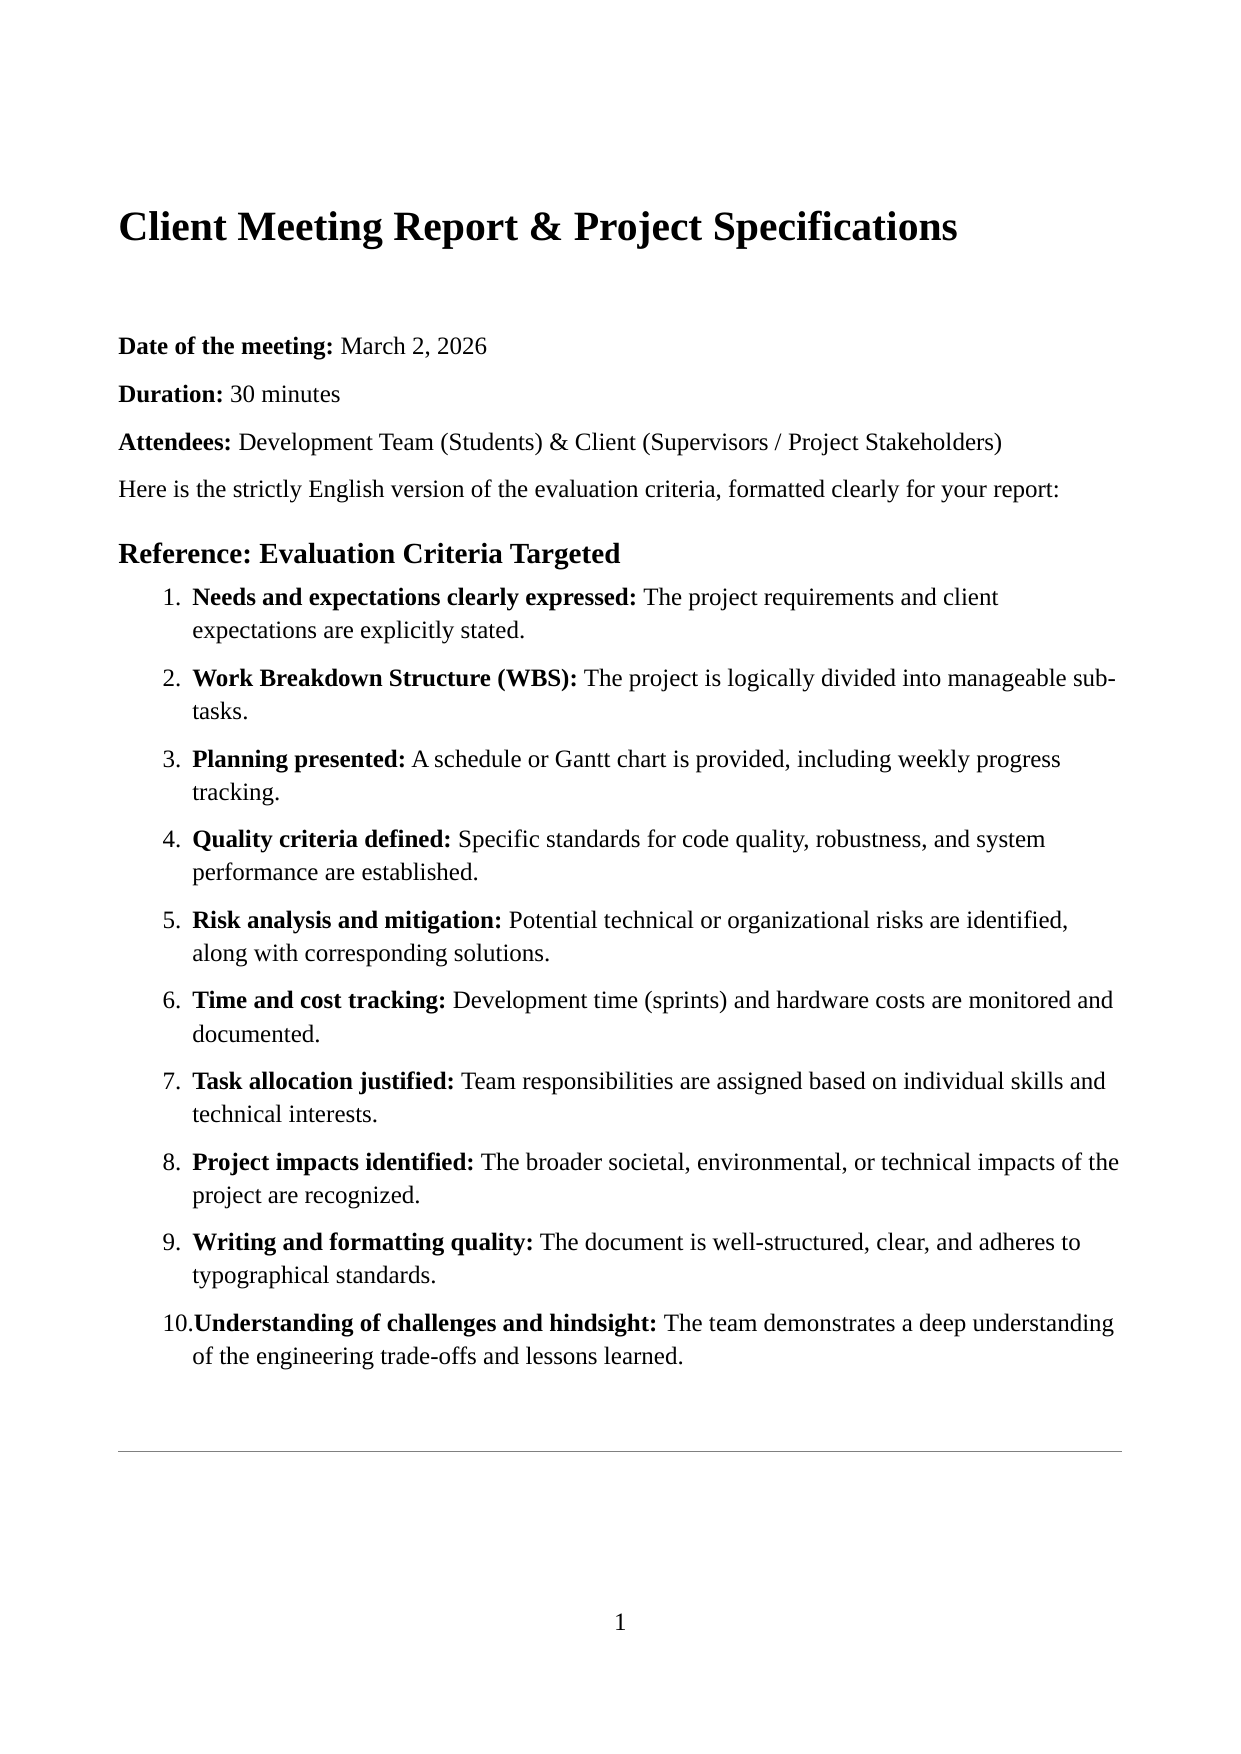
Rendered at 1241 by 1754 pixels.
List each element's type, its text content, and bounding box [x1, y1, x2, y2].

list Work Breakdown Structure (WBS): The project is logically divided into manageable sub-tasks. [162, 663, 1122, 725]
list Risk analysis and mitigation: Potential technical or organizational risks are identified, along with corresponding solutions. [162, 905, 1122, 967]
list Time and cost tracking: Development time (sprints) and hardware costs are monitored and documented. [162, 986, 1122, 1047]
list Task allocation justified: Team responsibilities are assigned based on individual skills and technical interests. [162, 1066, 1122, 1128]
subtitle Client Meeting Report & Project Specifications [118, 201, 1122, 249]
text Here is the strictly English version of the evaluation criteria, formatted clearly for your report: [118, 474, 1122, 503]
text Attendees: Development Team (Students) & Client (Supervisors / Project Stakeholders) [118, 427, 1122, 455]
list Understanding of challenges and hindsight: The team demonstrates a deep understanding of the engineering trade-offs and lessons learned. [162, 1308, 1122, 1370]
subtitle Reference: Evaluation Criteria Targeted [118, 536, 1122, 570]
text Date of the meeting: March 2, 2026 [118, 331, 1122, 360]
list Writing and formatting quality: The document is well-structured, clear, and adheres to typographical standards. [162, 1227, 1122, 1289]
list Needs and expectations clearly expressed: The project requirements and client expectations are explicitly stated. [162, 582, 1122, 644]
list Planning presented: A schedule or Gantt chart is provided, including weekly progress tracking. [162, 744, 1122, 806]
text Duration: 30 minutes [118, 379, 1122, 408]
list Quality criteria defined: Specific standards for code quality, robustness, and system performance are established. [162, 824, 1122, 886]
list Project impacts identified: The broader societal, environmental, or technical impacts of the project are recognized. [162, 1147, 1122, 1209]
